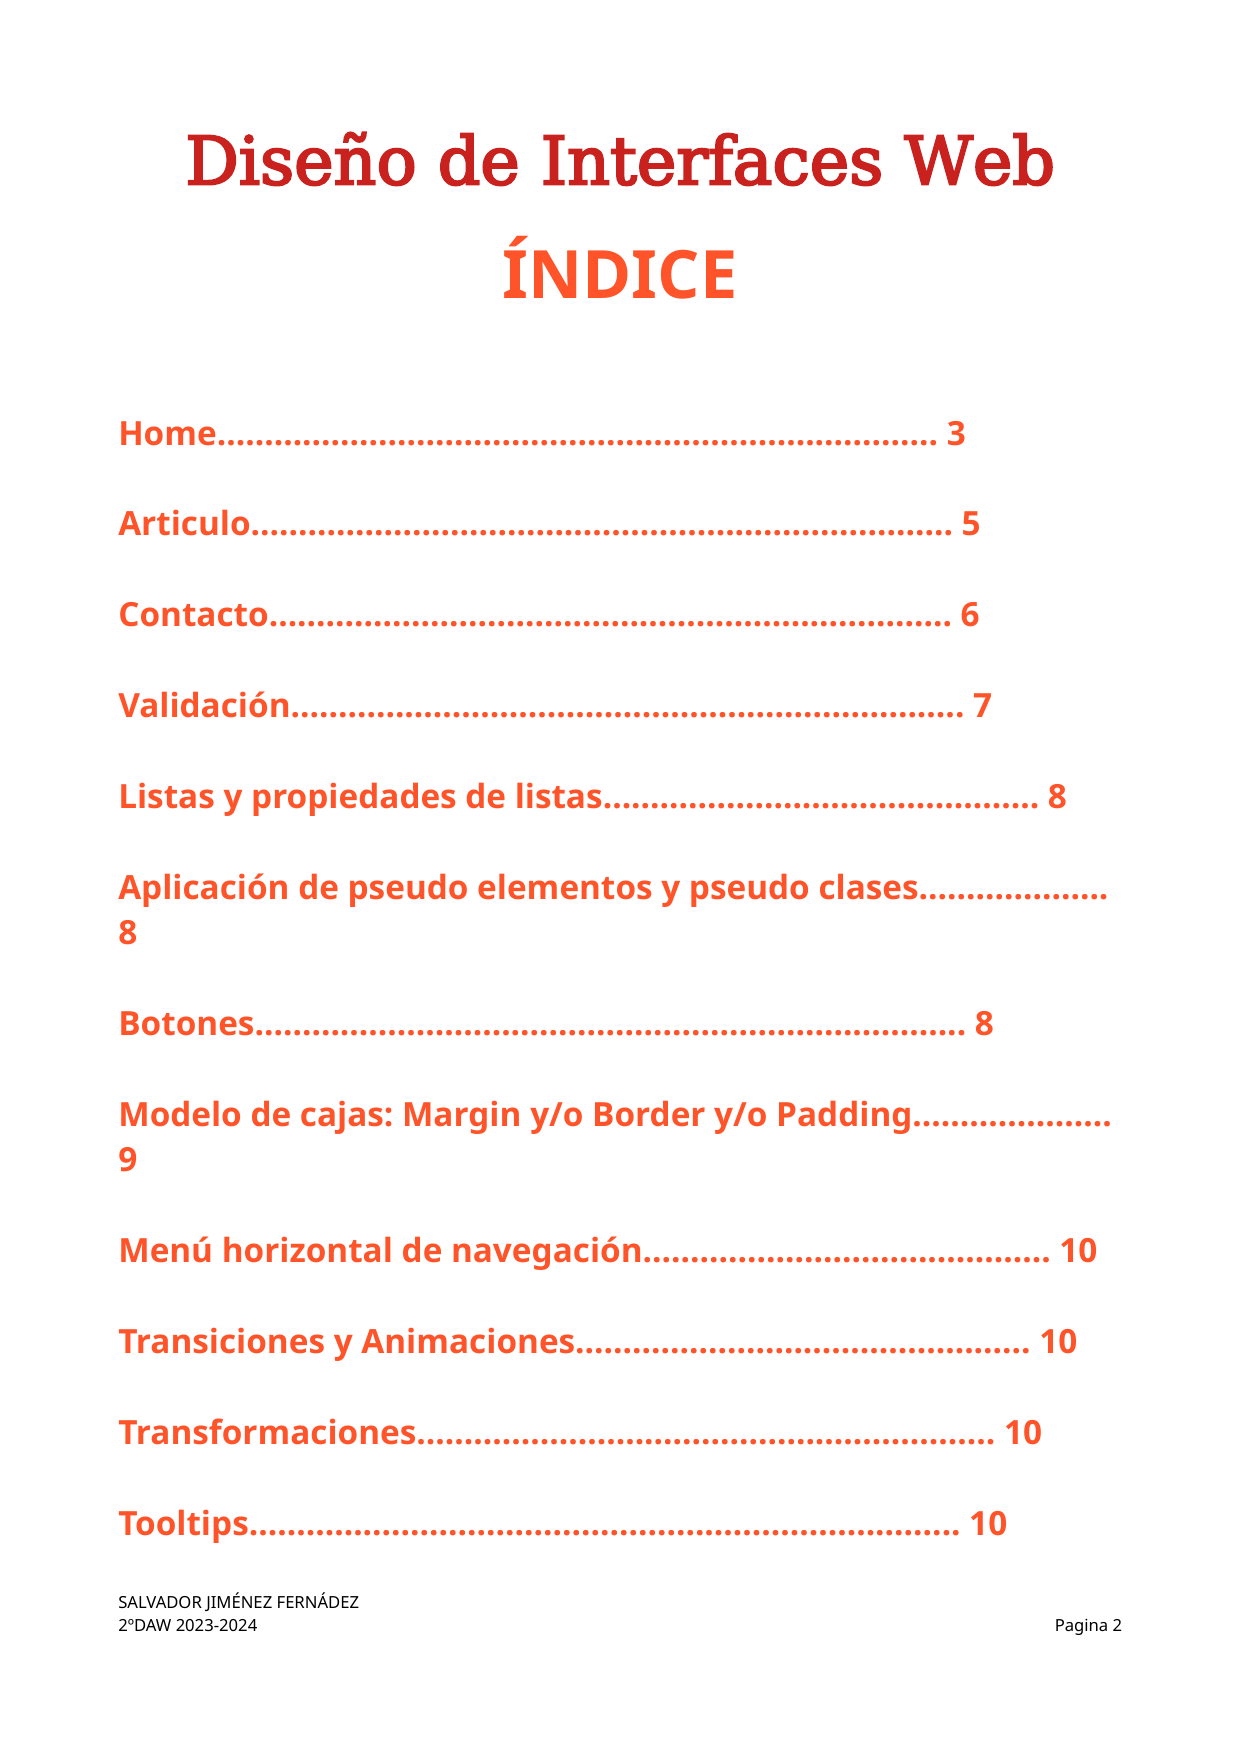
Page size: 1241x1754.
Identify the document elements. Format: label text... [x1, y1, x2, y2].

text Modelo de cajas: Margin y/o Border y/o Padding………………… 9 [118, 1091, 1122, 1181]
text Botones………………………………………………………………... 8 [118, 1000, 1122, 1045]
text Transiciones y Animaciones………………………………………… 10 [118, 1318, 1122, 1363]
text Aplicación de pseudo elementos y pseudo clases……………….. 8 [118, 863, 1122, 954]
text Contacto……………………………………………………………… 6 [118, 591, 1122, 636]
text ÍNDICE [118, 228, 1122, 318]
text Listas y propiedades de listas………………………………………. 8 [118, 773, 1122, 818]
text Articulo……………………………………………………………….. 5 [118, 500, 1122, 546]
text Menú horizontal de navegación……………………………………. 10 [118, 1227, 1122, 1272]
text Tooltips………………………………………………………………... 10 [118, 1499, 1122, 1545]
text Transformaciones……………………………………………………. 10 [118, 1408, 1122, 1454]
text Home…………………………………………………………………. 3 [118, 409, 1122, 455]
text Validación…………………………………………………………….. 7 [118, 682, 1122, 727]
